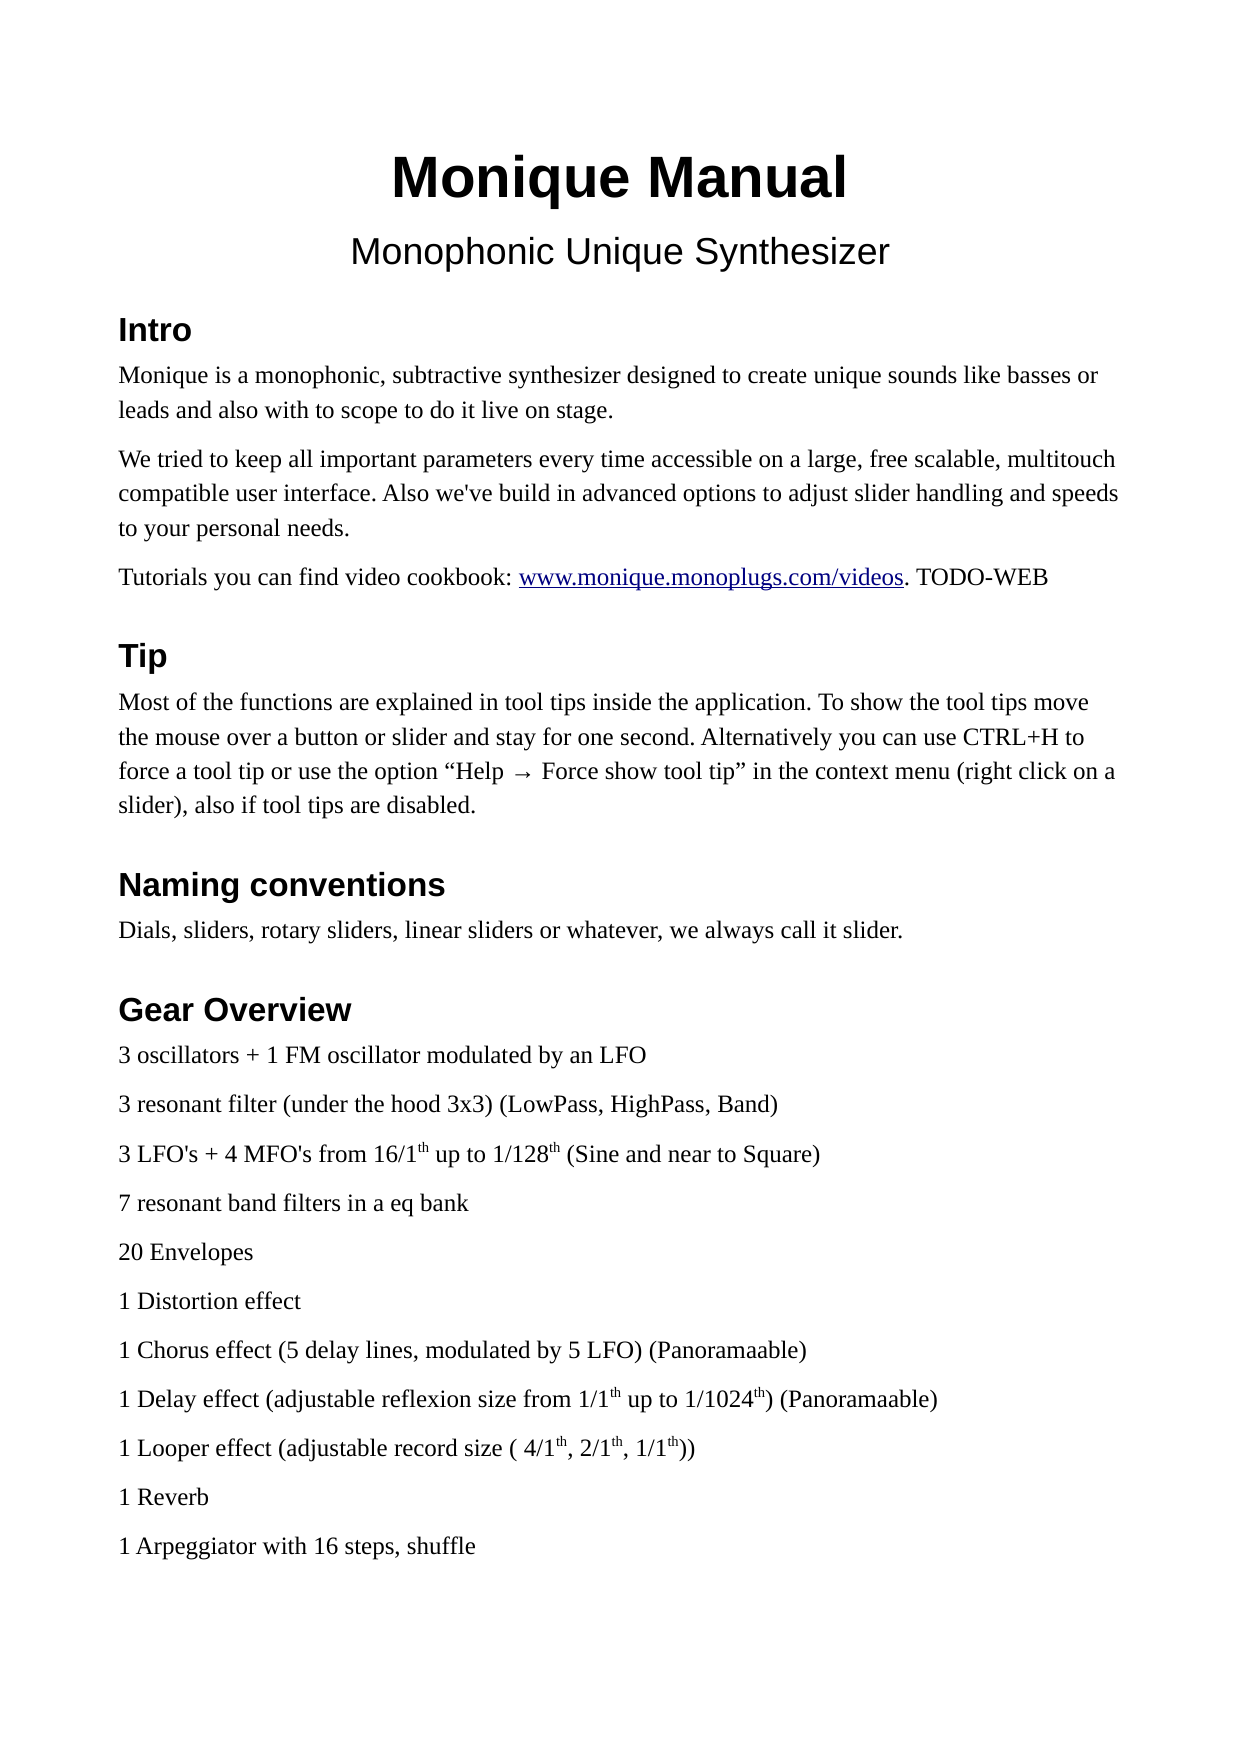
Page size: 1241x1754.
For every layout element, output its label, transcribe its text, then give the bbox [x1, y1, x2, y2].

text Dials, sliders, rotary sliders, linear sliders or whatever, we always call it slider. [118, 916, 1122, 944]
text Monique is a monophonic, subtractive synthesizer designed to create unique sounds like basses or leads and also with to scope to do it live on stage. [118, 361, 1122, 424]
text 1 Delay effect (adjustable reflexion size from 1/1th up to 1/1024th) (Panoramaable) [118, 1384, 1122, 1413]
subtitle Monophonic Unique Synthesizer [118, 229, 1122, 272]
title Monique Manual [118, 143, 1122, 210]
subtitle Gear Overview [118, 989, 1122, 1028]
subtitle Tip [118, 636, 1122, 674]
text 1 Reverb [118, 1482, 1122, 1511]
text Most of the functions are explained in tool tips inside the application. To show the tool tips move the mouse over a button or slider and stay for one second. Alternatively you can use CTRL+H to force a tool tip or use the option “Help → Force show tool tip” in the context menu (right click on a slider), also if tool tips are disabled. [118, 687, 1122, 819]
text 3 resonant filter (under the hood 3x3) (LowPass, HighPass, Band) [118, 1089, 1122, 1118]
text 3 LFO's + 4 MFO's from 16/1th up to 1/128th (Sine and near to Square) [118, 1139, 1122, 1167]
text We tried to keep all important parameters every time accessible on a large, free scalable, multitouch compatible user interface. Also we've build in advanced options to adjust slider handling and speeds to your personal needs. [118, 444, 1122, 542]
text 1 Chorus effect (5 delay lines, modulated by 5 LFO) (Panoramaable) [118, 1335, 1122, 1364]
text 20 Envelopes [118, 1237, 1122, 1266]
text 3 oscillators + 1 FM oscillator modulated by an LFO [118, 1041, 1122, 1069]
text Tutorials you can find video cookbook: www.monique.monoplugs.com/videos. TODO-WEB [118, 562, 1122, 591]
text 1 Distortion effect [118, 1286, 1122, 1314]
subtitle Intro [118, 309, 1122, 348]
text 1 Looper effect (adjustable record size ( 4/1th, 2/1th, 1/1th)) [118, 1433, 1122, 1462]
subtitle Naming conventions [118, 864, 1122, 903]
text 7 resonant band filters in a eq bank [118, 1188, 1122, 1216]
text 1 Arpeggiator with 16 steps, shuffle [118, 1531, 1122, 1560]
